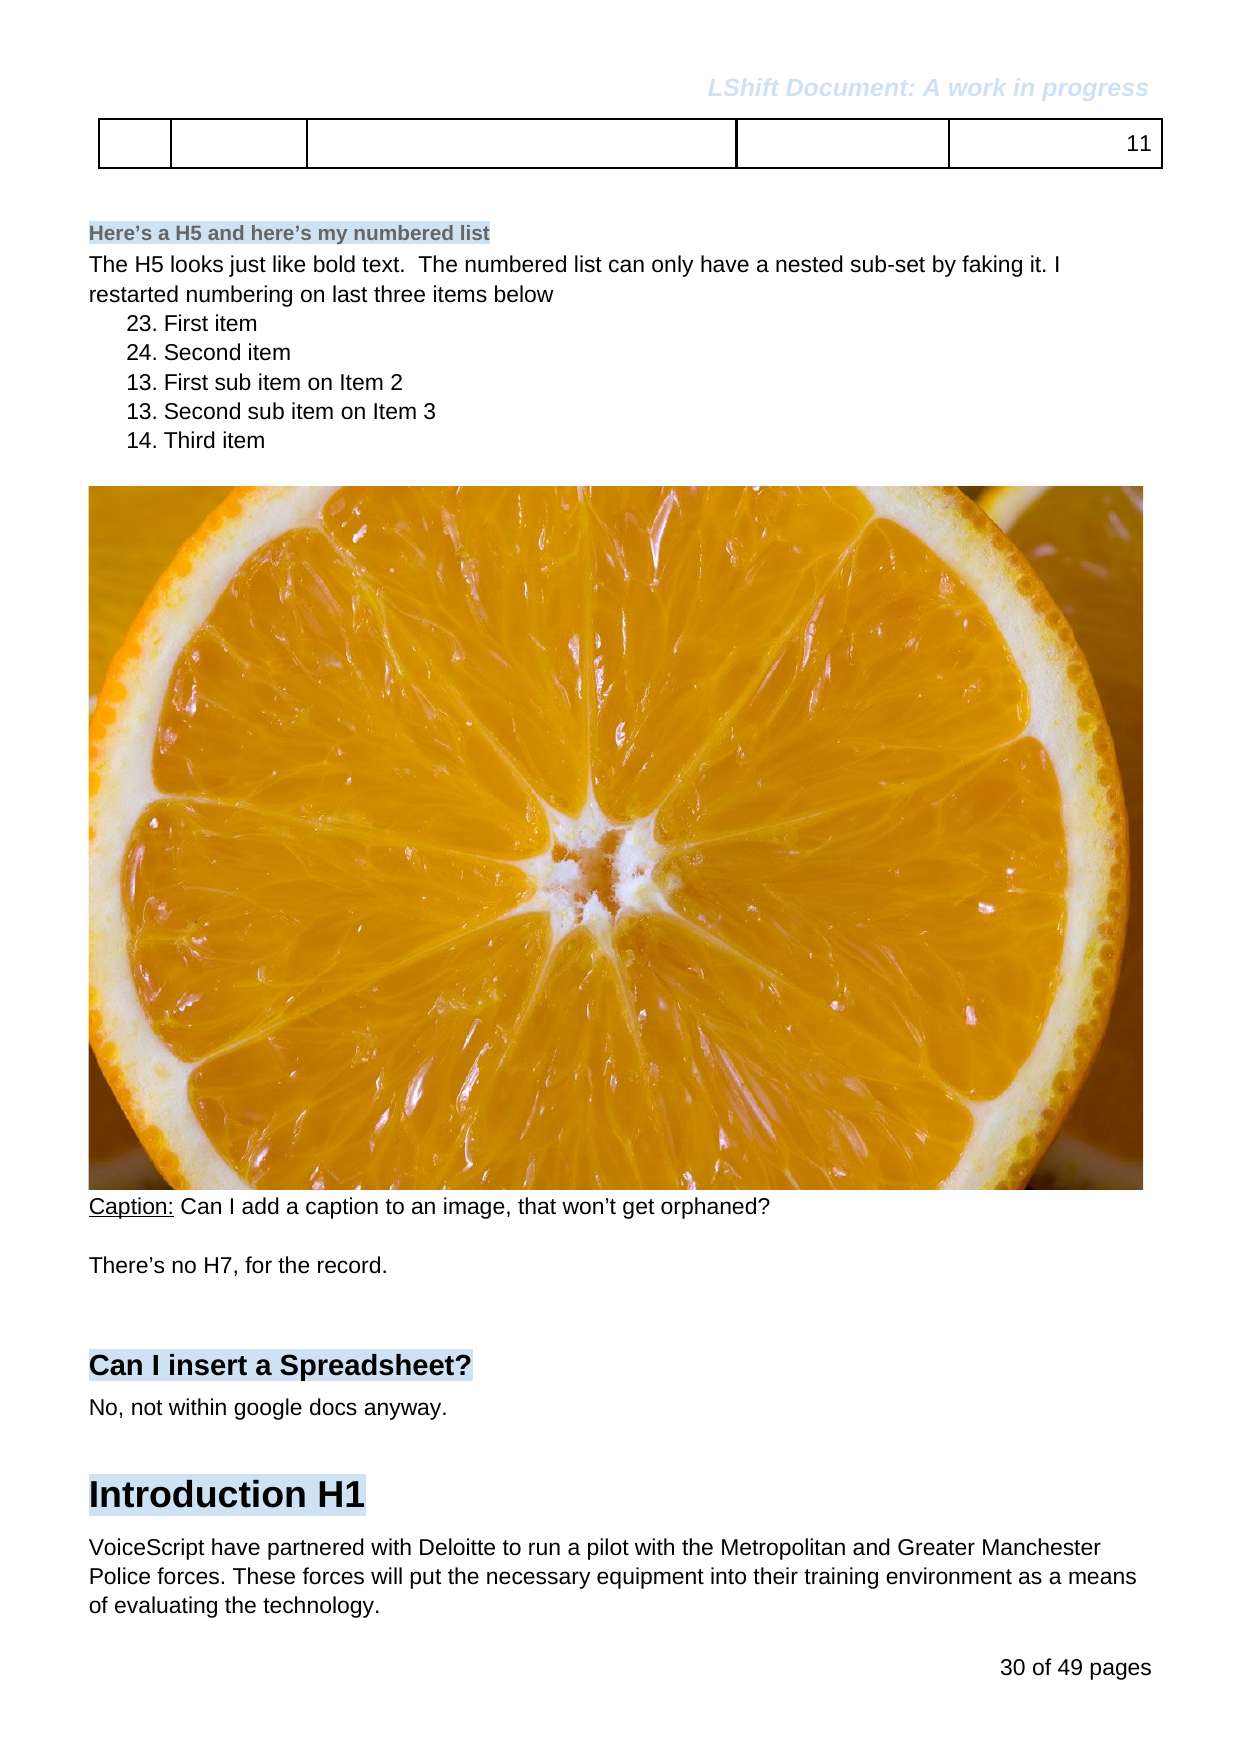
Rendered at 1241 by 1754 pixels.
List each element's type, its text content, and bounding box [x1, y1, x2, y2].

subtitle Can I insert a Spreadsheet? [473, 1349, 1152, 1381]
list Second sub item on Item 3 [126, 399, 1152, 424]
subtitle Here’s a H5 and here’s my numbered list [490, 221, 1152, 244]
list Third item [126, 428, 1152, 454]
subtitle Introduction H1 [366, 1474, 1152, 1516]
list Second item [126, 340, 1152, 366]
table_cell [100, 120, 170, 167]
text There’s no H7, for the record. [88, 1252, 1152, 1278]
table_cell 11 [950, 120, 1161, 167]
table_cell [738, 120, 948, 167]
text No, not within google docs anyway. [88, 1394, 1152, 1420]
picture [88, 486, 1144, 1190]
text The H5 looks just like bold text. The numbered list can only have a nested sub-set by faking it. I restarted numbering on last three items below [88, 252, 1152, 307]
list First item [126, 311, 1152, 336]
table_cell [172, 120, 306, 167]
table_cell [308, 120, 735, 167]
text Caption: Can I add a caption to an image, that won’t get orphaned? [88, 1194, 1152, 1219]
list First sub item on Item 2 [126, 369, 1152, 395]
text VoiceScript have partnered with Deloitte to run a pilot with the Metropolitan and Greater Manchester Police forces. These forces will put the necessary equipment into their training environment as a means of evaluating the technology. [88, 1534, 1152, 1619]
